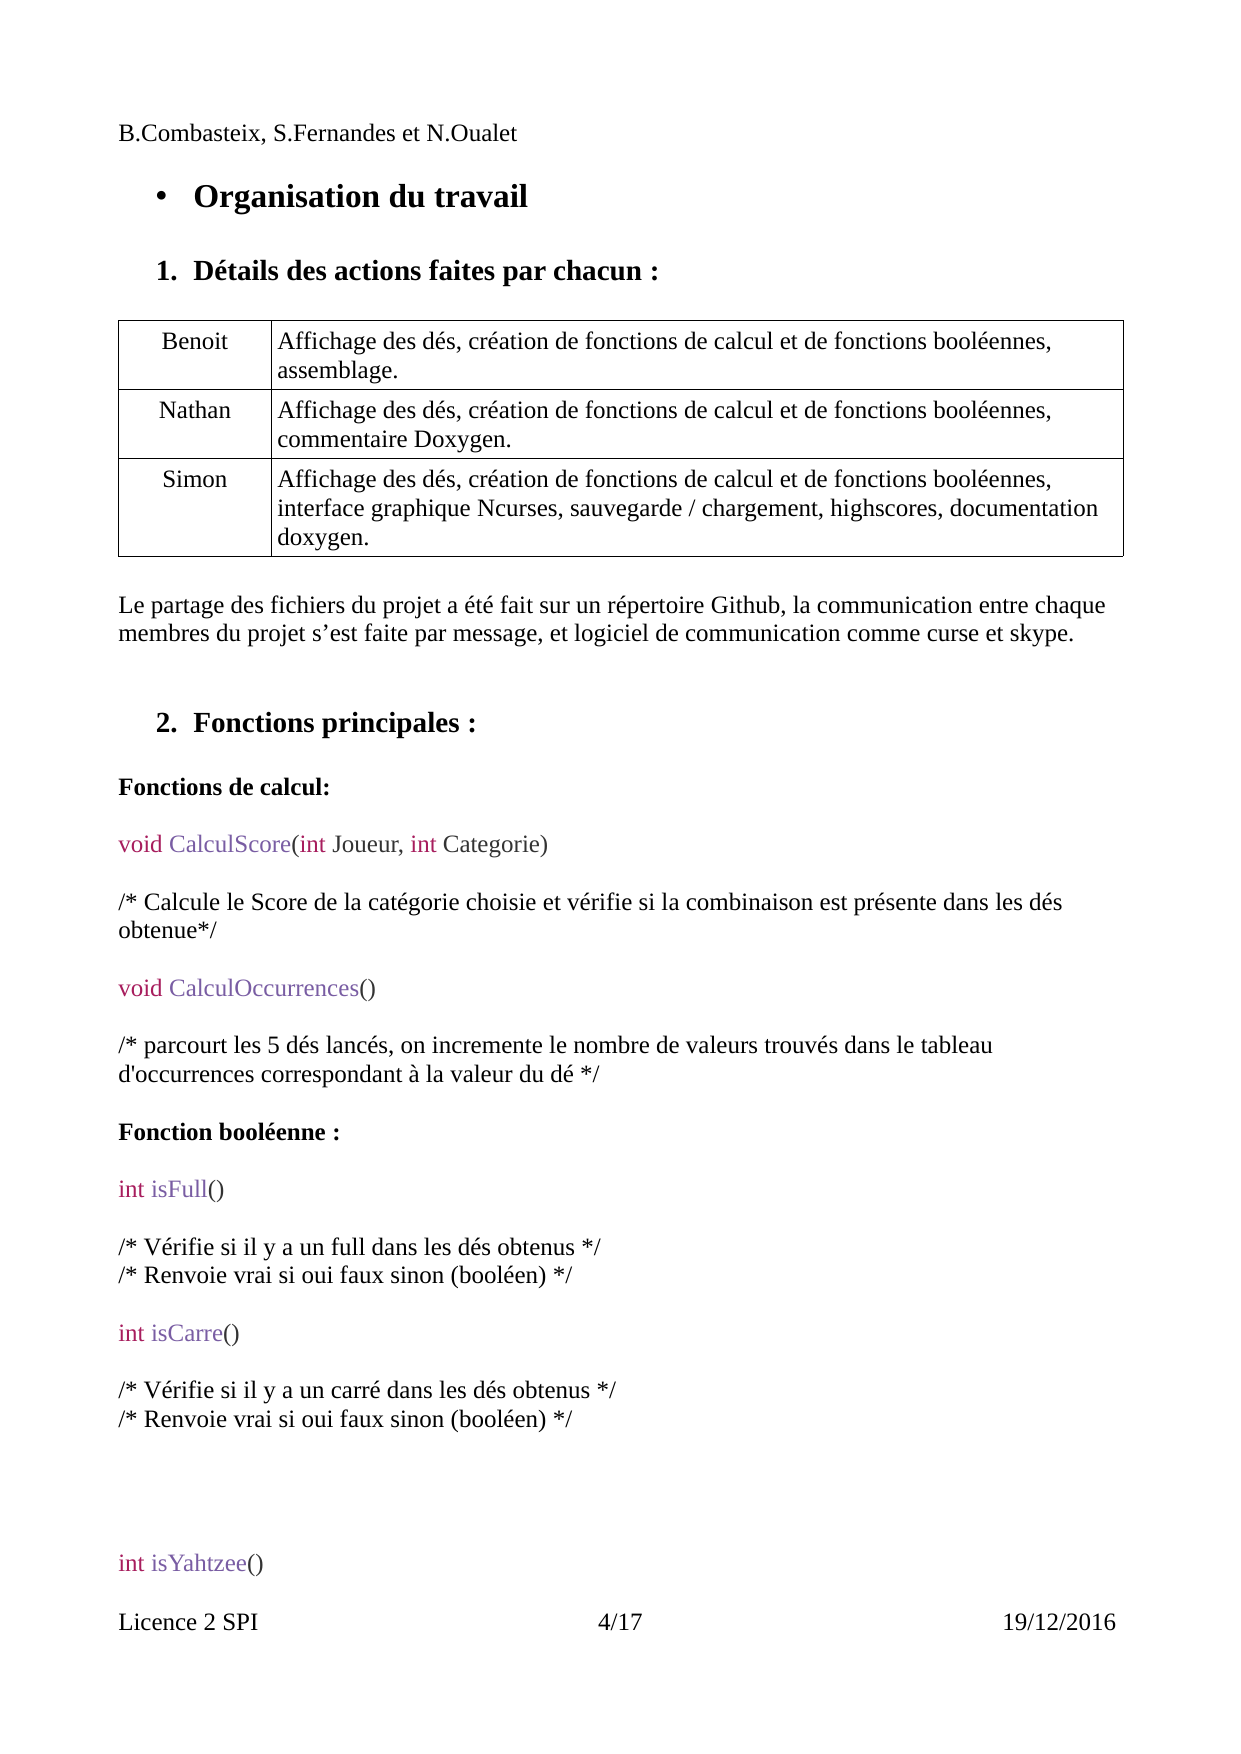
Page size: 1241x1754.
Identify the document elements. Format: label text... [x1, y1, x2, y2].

text /* Renvoie vrai si oui faux sinon (booléen) */ [118, 1261, 1122, 1289]
list Fonctions principales : [156, 705, 1122, 738]
table_cell Nathan [119, 390, 271, 458]
text void CalculOccurrences() [118, 973, 1122, 1002]
table_header Affichage des dés, création de fonctions de calcul et de fonctions booléennes, assemblage. [272, 321, 1123, 389]
text /* parcourt les 5 dés lancés, on incremente le nombre de valeurs trouvés dans le tableau d'occurrences correspondant à la valeur du dé */ [118, 1031, 1122, 1088]
text int isYahtzee() [118, 1548, 1122, 1577]
text void CalculScore(int Joueur, int Categorie) [118, 829, 1122, 858]
table_cell Simon [119, 459, 271, 556]
text /* Calcule le Score de la catégorie choisie et vérifie si la combinaison est présente dans les dés obtenue*/ [118, 887, 1122, 944]
text Fonctions de calcul: [118, 772, 1122, 801]
table_cell Affichage des dés, création de fonctions de calcul et de fonctions booléennes, interface graphique Ncurses, sauvegarde / chargement, highscores, documentation doxygen. [272, 459, 1123, 556]
text /* Vérifie si il y a un full dans les dés obtenus */ [118, 1232, 1122, 1261]
text Le partage des fichiers du projet a été fait sur un répertoire Github, la communication entre chaque membres du projet s’est faite par message, et logiciel de communication comme curse et skype. [118, 590, 1122, 647]
text /* Renvoie vrai si oui faux sinon (booléen) */ [118, 1404, 1122, 1433]
list Détails des actions faites par chacun : [156, 253, 1122, 287]
list Organisation du travail [156, 176, 1122, 215]
table_cell Affichage des dés, création de fonctions de calcul et de fonctions booléennes, commentaire Doxygen. [272, 390, 1123, 458]
text Fonction booléenne : [118, 1117, 1122, 1146]
text int isCarre() [118, 1318, 1122, 1347]
text int isFull() [118, 1174, 1122, 1203]
text /* Vérifie si il y a un carré dans les dés obtenus */ [118, 1376, 1122, 1404]
table_header Benoit [119, 321, 271, 389]
